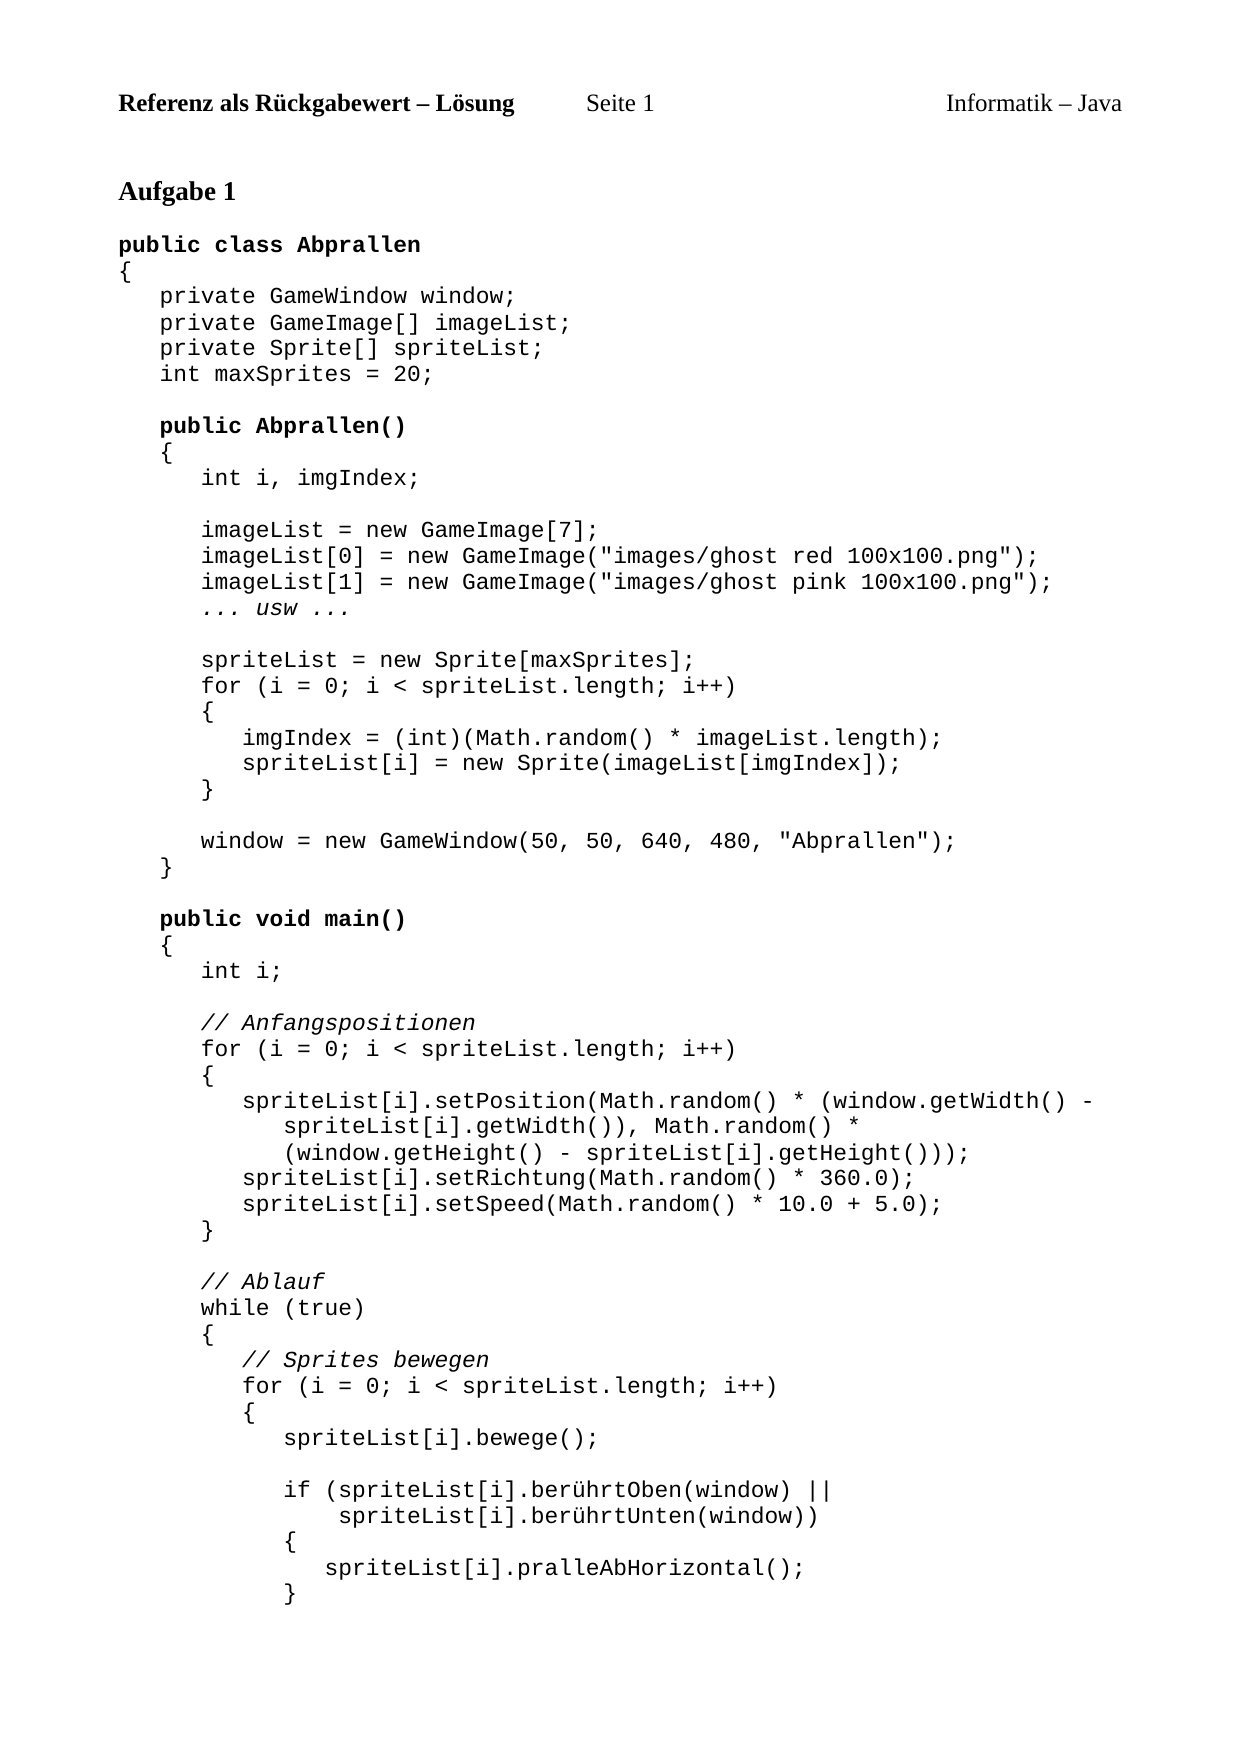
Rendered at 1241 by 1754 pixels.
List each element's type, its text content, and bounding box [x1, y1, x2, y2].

text int i, imgIndex; [118, 466, 1122, 492]
text spriteList[i].getWidth()), Math.random() * [118, 1115, 1122, 1141]
text ... usw ... [118, 596, 1122, 622]
text private GameWindow window; [118, 285, 1122, 311]
text { [118, 441, 1122, 466]
text imageList[0] = new GameImage("images/ghost red 100x100.png"); [118, 544, 1122, 570]
text for (i = 0; i < spriteList.length; i++) [118, 674, 1122, 700]
text if (spriteList[i].berührtOben(window) || [118, 1478, 1122, 1504]
text imageList = new GameImage[7]; [118, 518, 1122, 544]
text private Sprite[] spriteList; [118, 337, 1122, 363]
text spriteList[i].pralleAbHorizontal(); [118, 1556, 1122, 1582]
text { [118, 1322, 1122, 1348]
text int i; [118, 959, 1122, 985]
text { [118, 1400, 1122, 1426]
text spriteList[i].setSpeed(Math.random() * 10.0 + 5.0); [118, 1193, 1122, 1219]
text } [118, 1219, 1122, 1244]
text { [118, 259, 1122, 285]
text private GameImage[] imageList; [118, 311, 1122, 337]
text for (i = 0; i < spriteList.length; i++) [118, 1037, 1122, 1063]
text while (true) [118, 1296, 1122, 1322]
text (window.getHeight() - spriteList[i].getHeight())); [118, 1141, 1122, 1167]
text public Abprallen() [118, 414, 1122, 441]
text public void main() [118, 907, 1122, 933]
text imageList[1] = new GameImage("images/ghost pink 100x100.png"); [118, 570, 1122, 596]
text } [118, 778, 1122, 804]
text window = new GameWindow(50, 50, 640, 480, "Abprallen"); [118, 829, 1122, 856]
text spriteList[i] = new Sprite(imageList[imgIndex]); [118, 752, 1122, 778]
text } [118, 856, 1122, 881]
text int maxSprites = 20; [118, 363, 1122, 389]
text { [118, 1063, 1122, 1089]
text // Anfangspositionen [118, 1011, 1122, 1037]
text imgIndex = (int)(Math.random() * imageList.length); [118, 726, 1122, 752]
text spriteList[i].bewege(); [118, 1426, 1122, 1452]
text { [118, 933, 1122, 959]
text spriteList = new Sprite[maxSprites]; [118, 648, 1122, 674]
text spriteList[i].setRichtung(Math.random() * 360.0); [118, 1167, 1122, 1193]
text for (i = 0; i < spriteList.length; i++) [118, 1374, 1122, 1400]
text // Sprites bewegen [118, 1348, 1122, 1374]
text spriteList[i].berührtUnten(window)) [118, 1504, 1122, 1530]
text { [118, 1530, 1122, 1556]
text public class Abprallen [118, 233, 1122, 259]
text spriteList[i].setPosition(Math.random() * (window.getWidth() - [118, 1089, 1122, 1115]
text } [118, 1582, 1122, 1608]
text { [118, 700, 1122, 726]
text Aufgabe 1 [118, 176, 1122, 207]
text // Ablauf [118, 1271, 1122, 1296]
